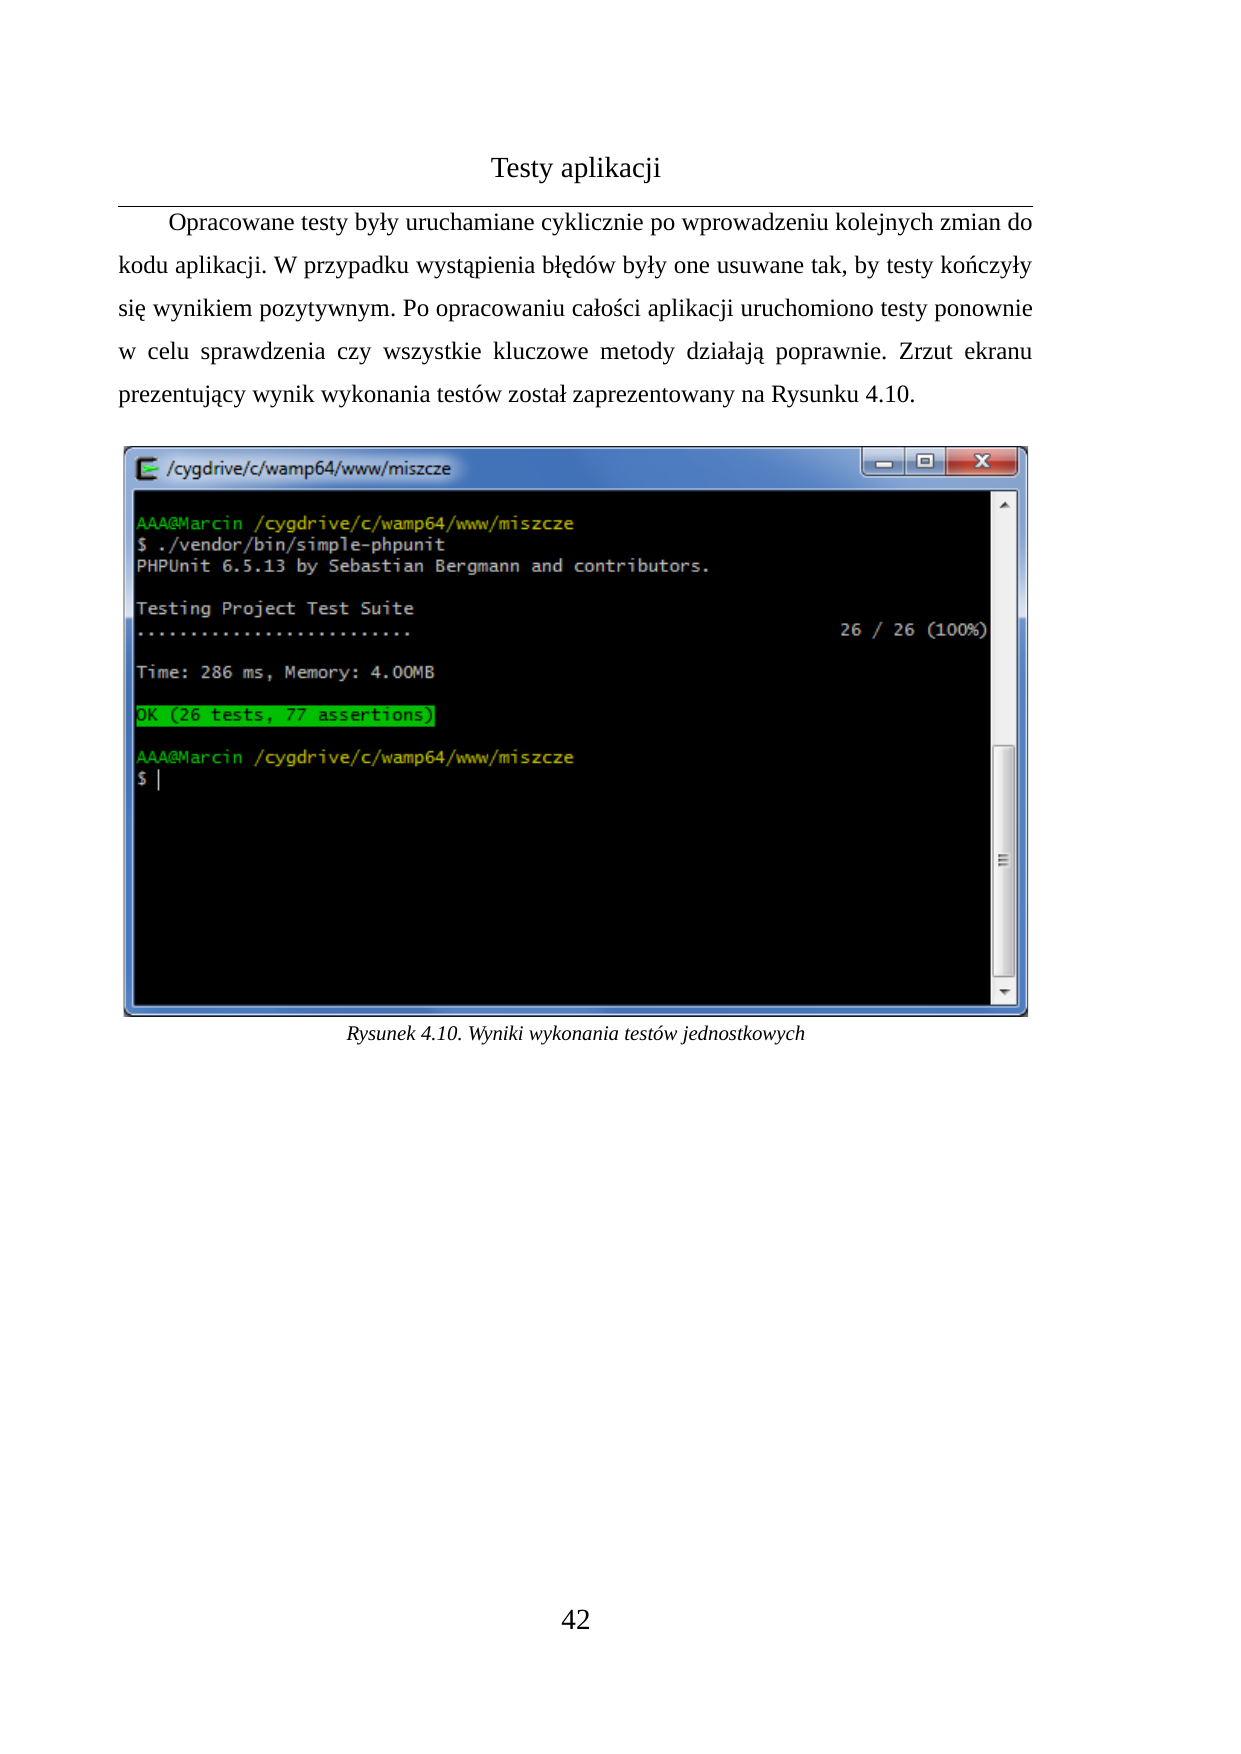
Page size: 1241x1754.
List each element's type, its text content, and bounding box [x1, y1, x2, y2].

picture [123, 446, 1029, 1017]
text Rysunek 4.10. Wyniki wykonania testów jednostkowych [123, 1017, 1028, 1045]
text Opracowane testy były uruchamiane cyklicznie po wprowadzeniu kolejnych zmian do kodu aplikacji. W przypadku wystąpienia błędów były one usuwane tak, by testy kończyły się wynikiem pozytywnym. Po opracowaniu całości aplikacji uruchomiono testy ponownie w celu sprawdzenia czy wszystkie kluczowe metody działają poprawnie. Zrzut ekranu prezentujący wynik wykonania testów został zaprezentowany na Rysunku 4.10. [118, 207, 1033, 408]
